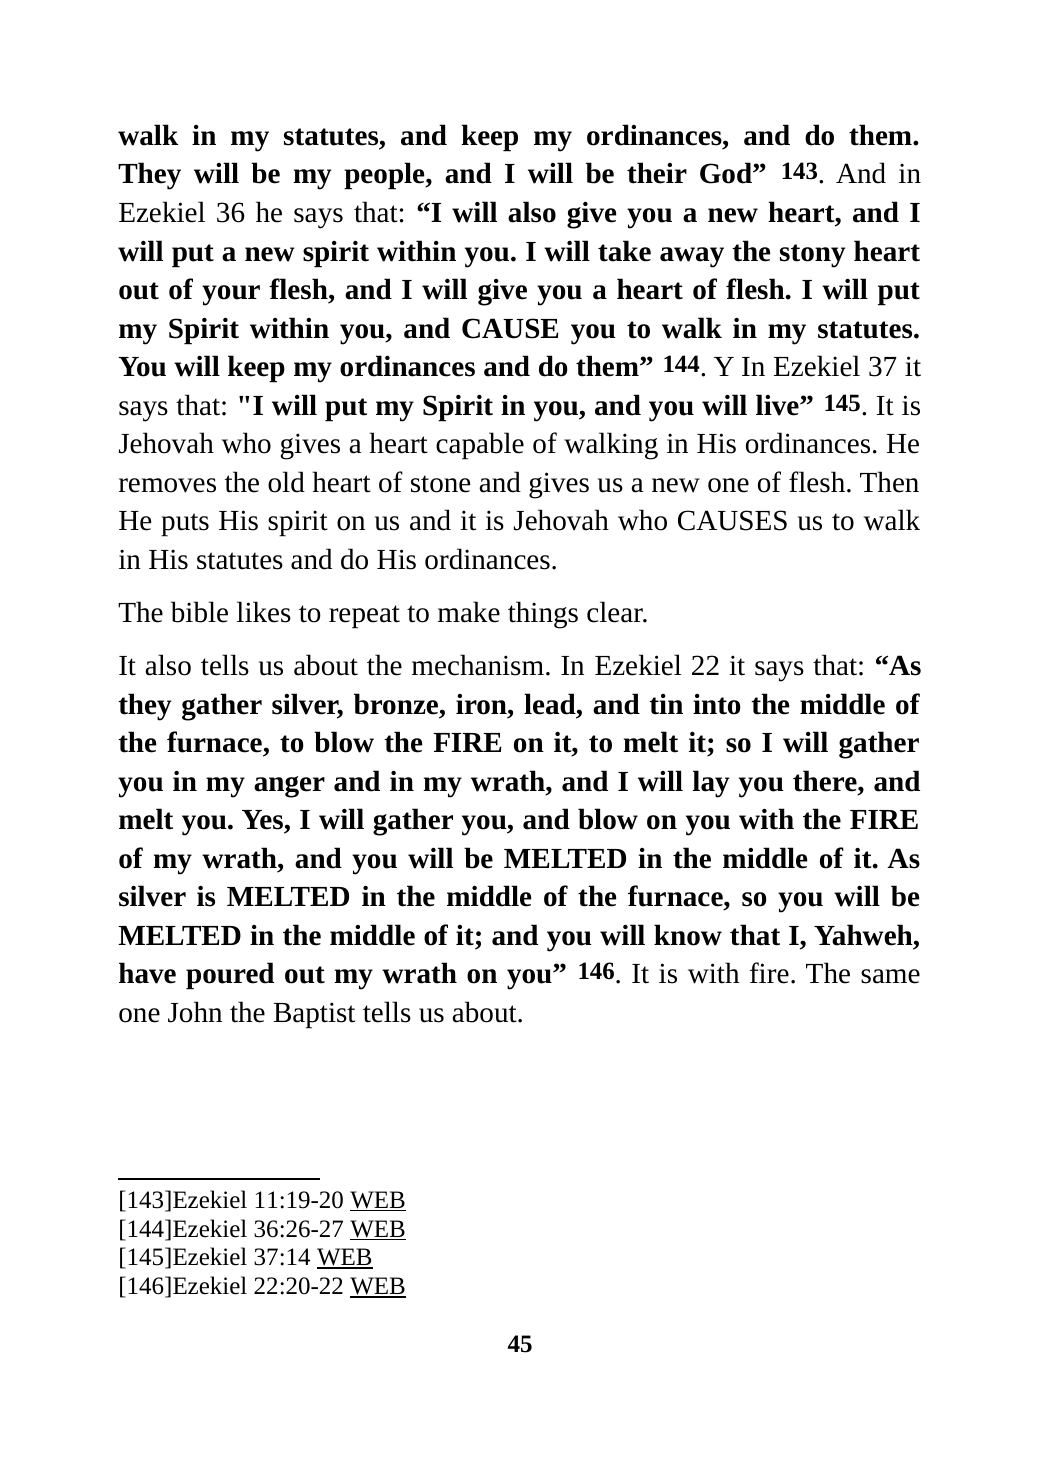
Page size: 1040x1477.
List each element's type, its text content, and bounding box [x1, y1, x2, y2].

text Ezekiel 37:14 WEB [118, 1242, 921, 1271]
text Ezekiel 36:26-27 WEB [118, 1214, 921, 1242]
text It also tells us about the mechanism. In Ezekiel 22 it says that: “As they gather silver, bronze, iron, lead, and tin into the middle of the furnace, to blow the FIRE on it, to melt it; so I will gather you in my anger and in my wrath, and I will lay you there, and melt you. Yes, I will gather you, and blow on you with the FIRE of my wrath, and you will be MELTED in the middle of it. As silver is MELTED in the middle of the furnace, so you will be MELTED in the middle of it; and you will know that I, Yahweh, have poured out my wrath on you” . It is with fire. The same one John the Baptist tells us about. [118, 648, 921, 1029]
text Ezekiel 11:19-20 WEB [118, 1185, 921, 1214]
text Ezekiel 22:20-22 WEB [118, 1271, 921, 1300]
text The bible likes to repeat to make things clear. [118, 595, 921, 629]
text walk in my statutes, and keep my ordinances, and do them. They will be my people, and I will be their God” . And in Ezekiel 36 he says that: “I will also give you a new heart, and I will put a new spirit within you. I will take away the stony heart out of your flesh, and I will give you a heart of flesh. I will put my Spirit within you, and CAUSE you to walk in my statutes. You will keep my ordinances and do them” . Y In Ezekiel 37 it says that: "I will put my Spirit in you, and you will live” . It is Jehovah who gives a heart capable of walking in His ordinances. He removes the old heart of stone and gives us a new one of flesh. Then He puts His spirit on us and it is Jehovah who CAUSES us to walk in His statutes and do His ordinances. [118, 118, 921, 576]
